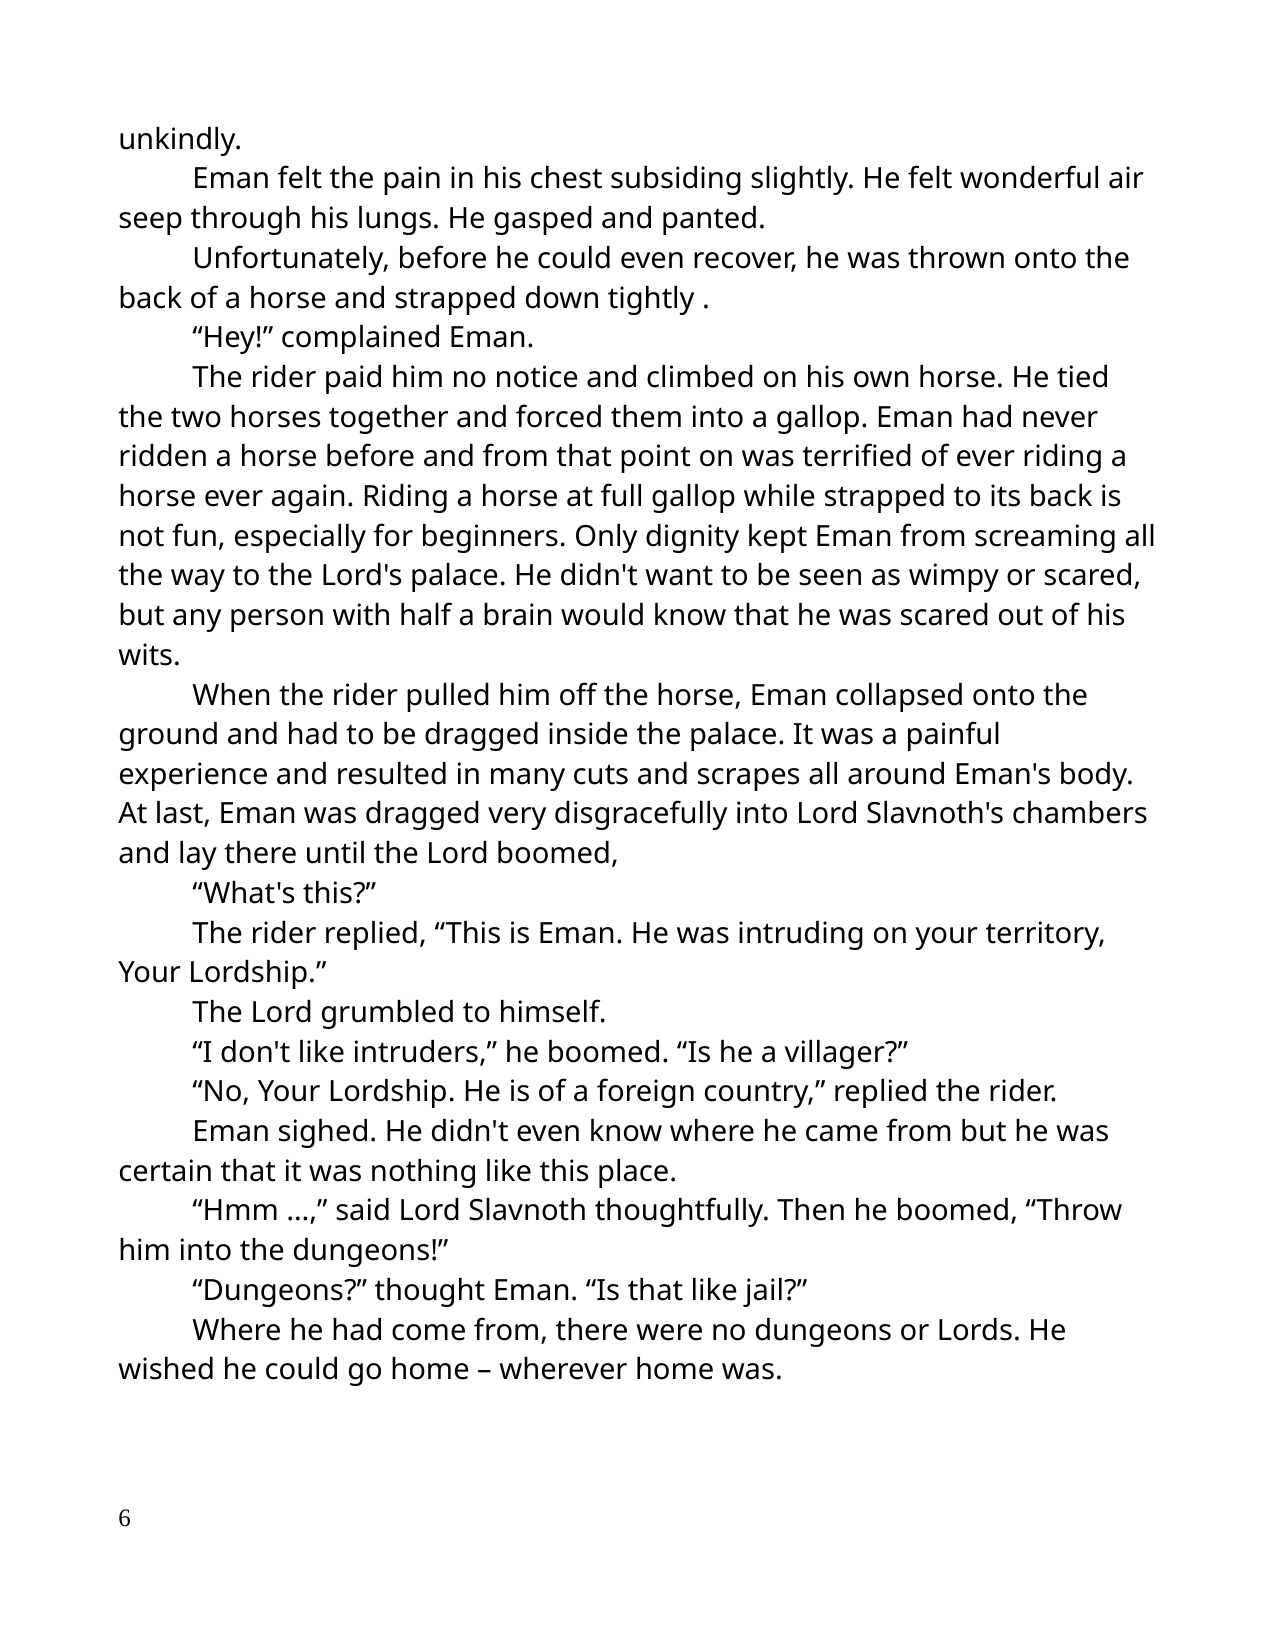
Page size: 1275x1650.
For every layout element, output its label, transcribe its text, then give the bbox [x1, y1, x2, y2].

text Where he had come from, there were no dungeons or Lords. He wished he could go home – wherever home was. [118, 1309, 1157, 1388]
text “I don't like intruders,” he boomed. “Is he a villager?” [118, 1031, 1157, 1071]
text Eman felt the pain in his chest subsiding slightly. He felt wonderful air seep through his lungs. He gasped and panted. [118, 158, 1157, 237]
text The rider replied, “This is Eman. He was intruding on your territory, Your Lordship.” [118, 912, 1157, 991]
text Eman sighed. He didn't even know where he came from but he was certain that it was nothing like this place. [118, 1110, 1157, 1190]
text The Lord grumbled to himself. [118, 991, 1157, 1031]
text “Dungeons?” thought Eman. “Is that like jail?” [118, 1269, 1157, 1309]
text “Hmm …,” said Lord Slavnoth thoughtfully. Then he boomed, “Throw him into the dungeons!” [118, 1190, 1157, 1269]
text Unfortunately, before he could even recover, he was thrown onto the back of a horse and strapped down tightly . [118, 237, 1157, 317]
text “Hey!” complained Eman. [118, 317, 1157, 356]
text The rider paid him no notice and climbed on his own horse. He tied the two horses together and forced them into a gallop. Eman had never ridden a horse before and from that point on was terrified of ever riding a horse ever again. Riding a horse at full gallop while strapped to its back is not fun, especially for beginners. Only dignity kept Eman from screaming all the way to the Lord's palace. He didn't want to be seen as wimpy or scared, but any person with half a brain would know that he was scared out of his wits. [118, 356, 1157, 674]
text When the rider pulled him off the horse, Eman collapsed onto the ground and had to be dragged inside the palace. It was a painful experience and resulted in many cuts and scrapes all around Eman's body. At last, Eman was dragged very disgracefully into Lord Slavnoth's chambers and lay there until the Lord boomed, [118, 674, 1157, 872]
text unkindly. [118, 118, 1157, 158]
text “What's this?” [118, 872, 1157, 912]
text “No, Your Lordship. He is of a foreign country,” replied the rider. [118, 1071, 1157, 1110]
